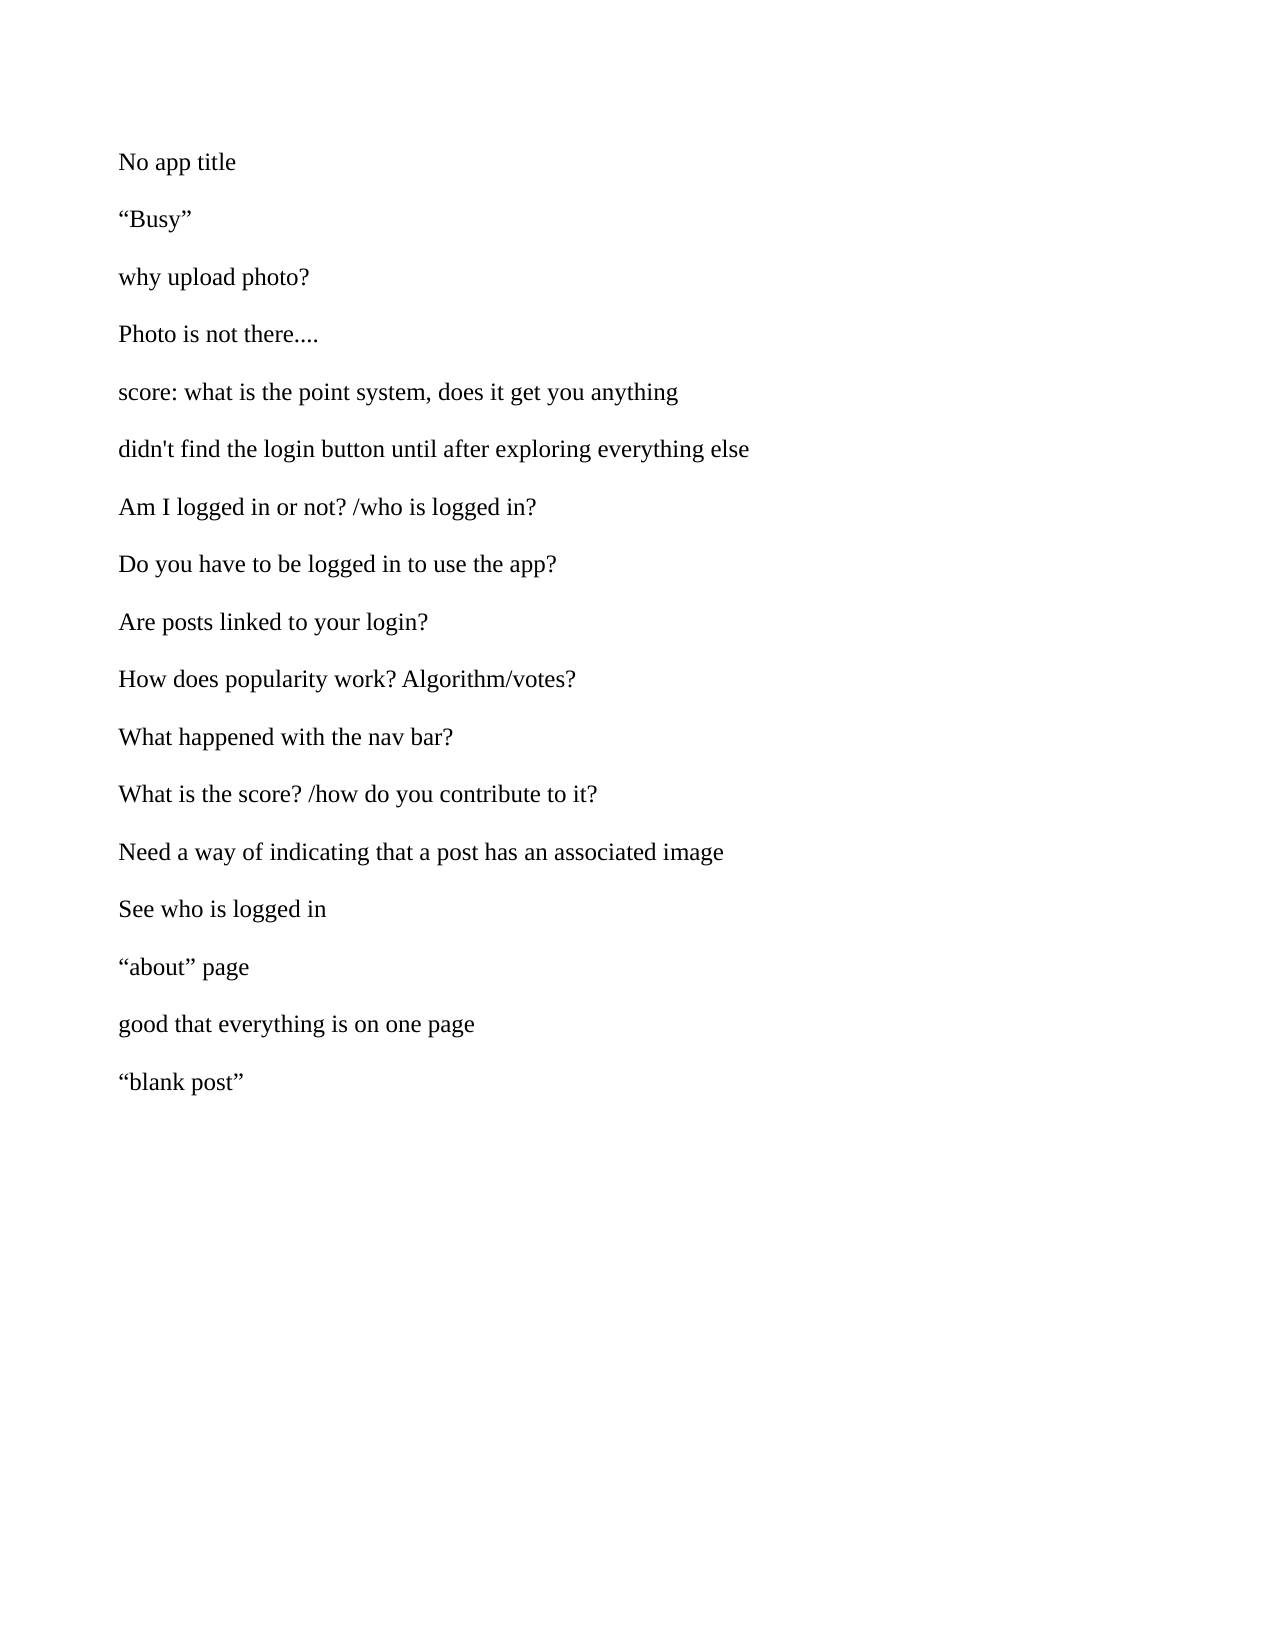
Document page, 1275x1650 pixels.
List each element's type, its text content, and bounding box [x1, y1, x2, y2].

text Do you have to be logged in to use the app? [118, 549, 1157, 578]
text “Busy” [118, 204, 1157, 233]
text Am I logged in or not? /who is logged in? [118, 492, 1157, 521]
text How does popularity work? Algorithm/votes? [118, 664, 1157, 693]
text why upload photo? [118, 262, 1157, 291]
text Need a way of indicating that a post has an associated image [118, 837, 1157, 866]
text Are posts linked to your login? [118, 607, 1157, 636]
text didn't find the login button until after exploring everything else [118, 434, 1157, 463]
text good that everything is on one page [118, 1009, 1157, 1038]
text What happened with the nav bar? [118, 722, 1157, 751]
text Photo is not there.... [118, 319, 1157, 348]
text “about” page [118, 952, 1157, 981]
text What is the score? /how do you contribute to it? [118, 779, 1157, 808]
text “blank post” [118, 1067, 1157, 1096]
text score: what is the point system, does it get you anything [118, 377, 1157, 406]
text See who is logged in [118, 894, 1157, 923]
text No app title [118, 147, 1157, 176]
